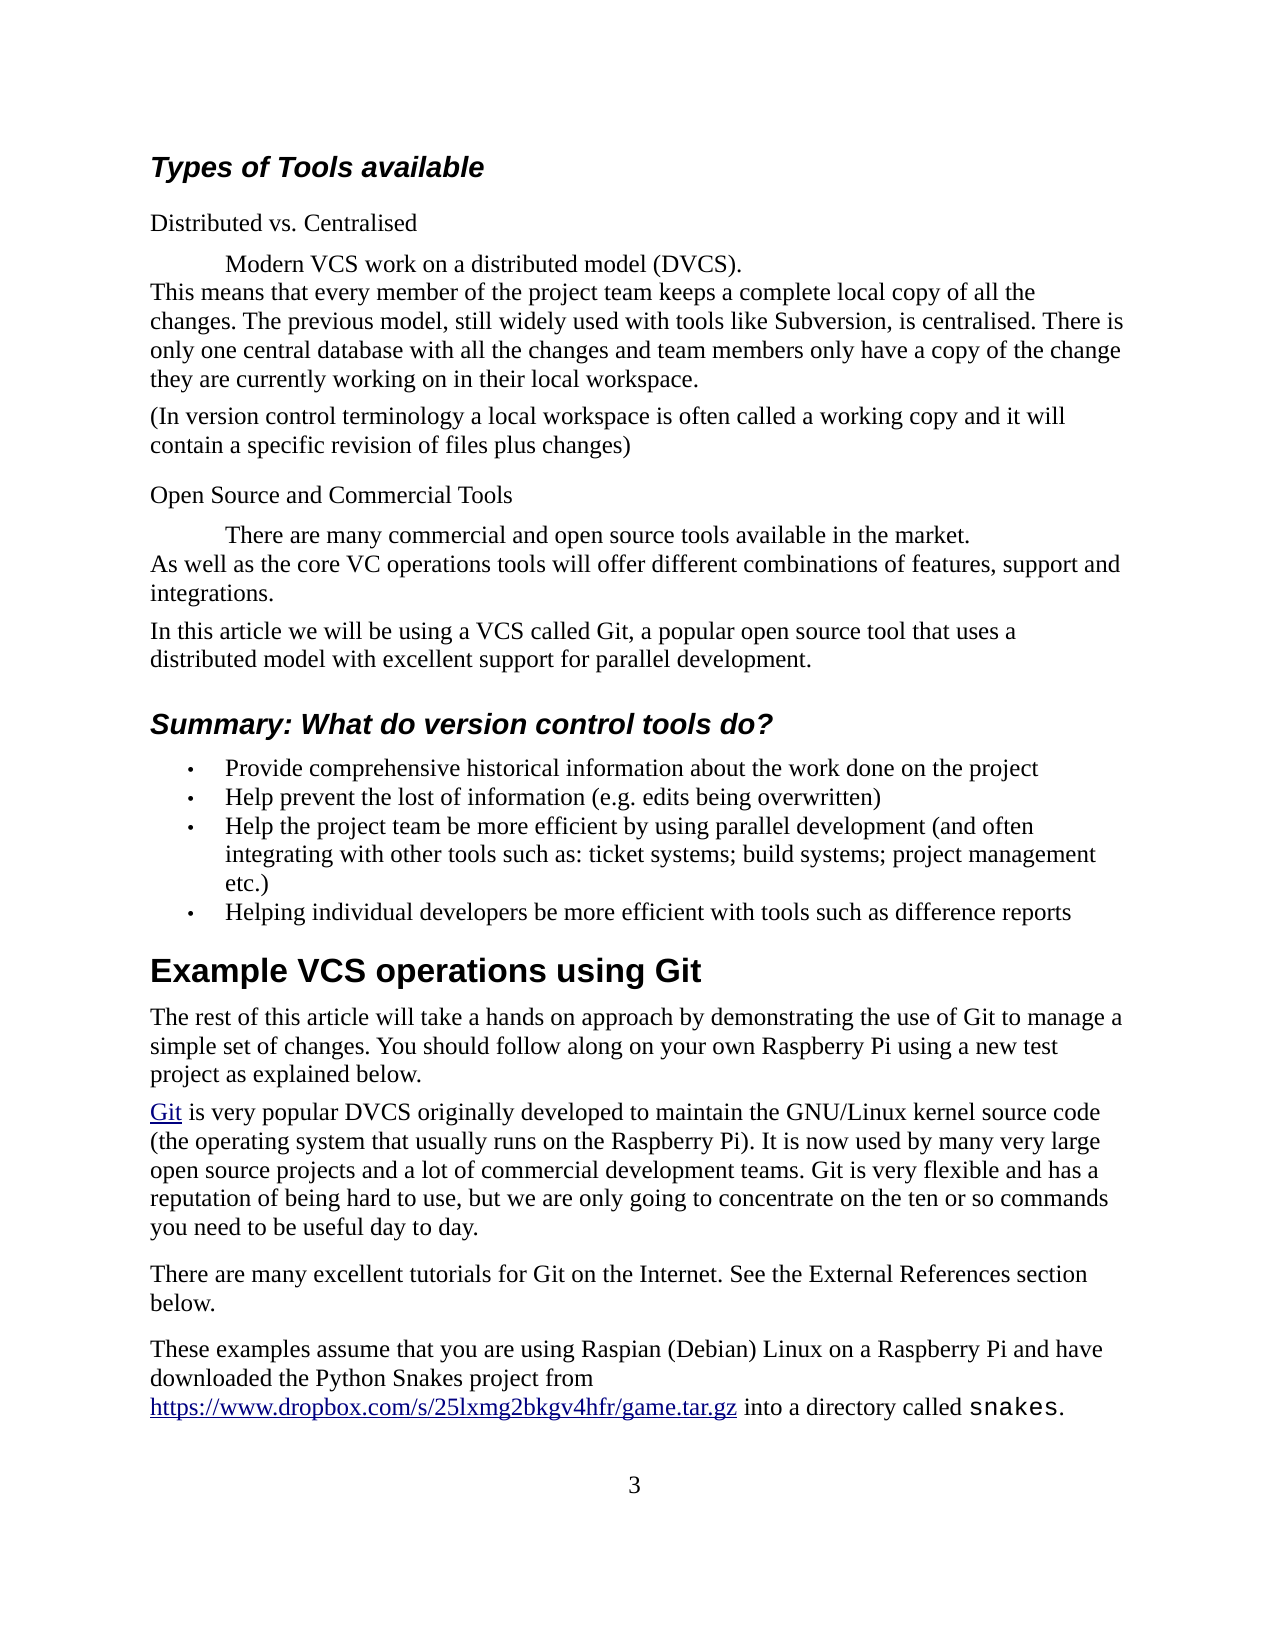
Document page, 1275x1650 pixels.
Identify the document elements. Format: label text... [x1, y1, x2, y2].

text Modern VCS work on a distributed model (DVCS). [225, 249, 1125, 277]
list Provide comprehensive historical information about the work done on the project [187, 753, 1125, 782]
text There are many excellent tutorials for Git on the Internet. See the External References section below. [150, 1259, 1125, 1316]
text This means that every member of the project team keeps a complete local copy of all the changes. The previous model, still widely used with tools like Subversion, is centralised. There is only one central database with all the changes and team members only have a copy of the change they are currently working on in their local workspace. [150, 277, 1125, 392]
text Open Source and Commercial Tools [150, 480, 1125, 509]
subtitle Types of Tools available [150, 150, 1125, 183]
text These examples assume that you are using Raspian (Debian) Linux on a Raspberry Pi and have downloaded the Python Snakes project from https://www.dropbox.com/s/25lxmg2bkgv4hfr/game.tar.gz into a directory called snakes. [150, 1334, 1125, 1423]
list Help prevent the lost of information (e.g. edits being overwritten) [187, 782, 1125, 811]
text Distributed vs. Centralised [150, 208, 1125, 237]
text The rest of this article will take a hands on approach by demonstrating the use of Git to manage a simple set of changes. You should follow along on your own Raspberry Pi using a new test project as explained below. [150, 1002, 1125, 1088]
subtitle Example VCS operations using Git [150, 951, 1125, 989]
text There are many commercial and open source tools available in the market. [225, 521, 1125, 549]
text In this article we will be using a VCS called Git, a popular open source tool that uses a distributed model with excellent support for parallel development. [150, 616, 1125, 673]
list Helping individual developers be more efficient with tools such as difference reports [187, 897, 1125, 926]
list Help the project team be more efficient by using parallel development (and often integrating with other tools such as: ticket systems; build systems; project management etc.) [187, 811, 1125, 897]
text As well as the core VC operations tools will offer different combinations of features, support and integrations. [150, 549, 1125, 607]
text Git is very popular DVCS originally developed to maintain the GNU/Linux kernel source code (the operating system that usually runs on the Raspberry Pi). It is now used by many very large open source projects and a lot of commercial development teams. Git is very flexible and has a reputation of being hard to use, but we are only going to concentrate on the ten or so commands you need to be useful day to day. [150, 1097, 1125, 1241]
subtitle Summary: What do version control tools do? [150, 707, 1125, 741]
text (In version control terminology a local workspace is often called a working copy and it will contain a specific revision of files plus changes) [150, 401, 1125, 459]
